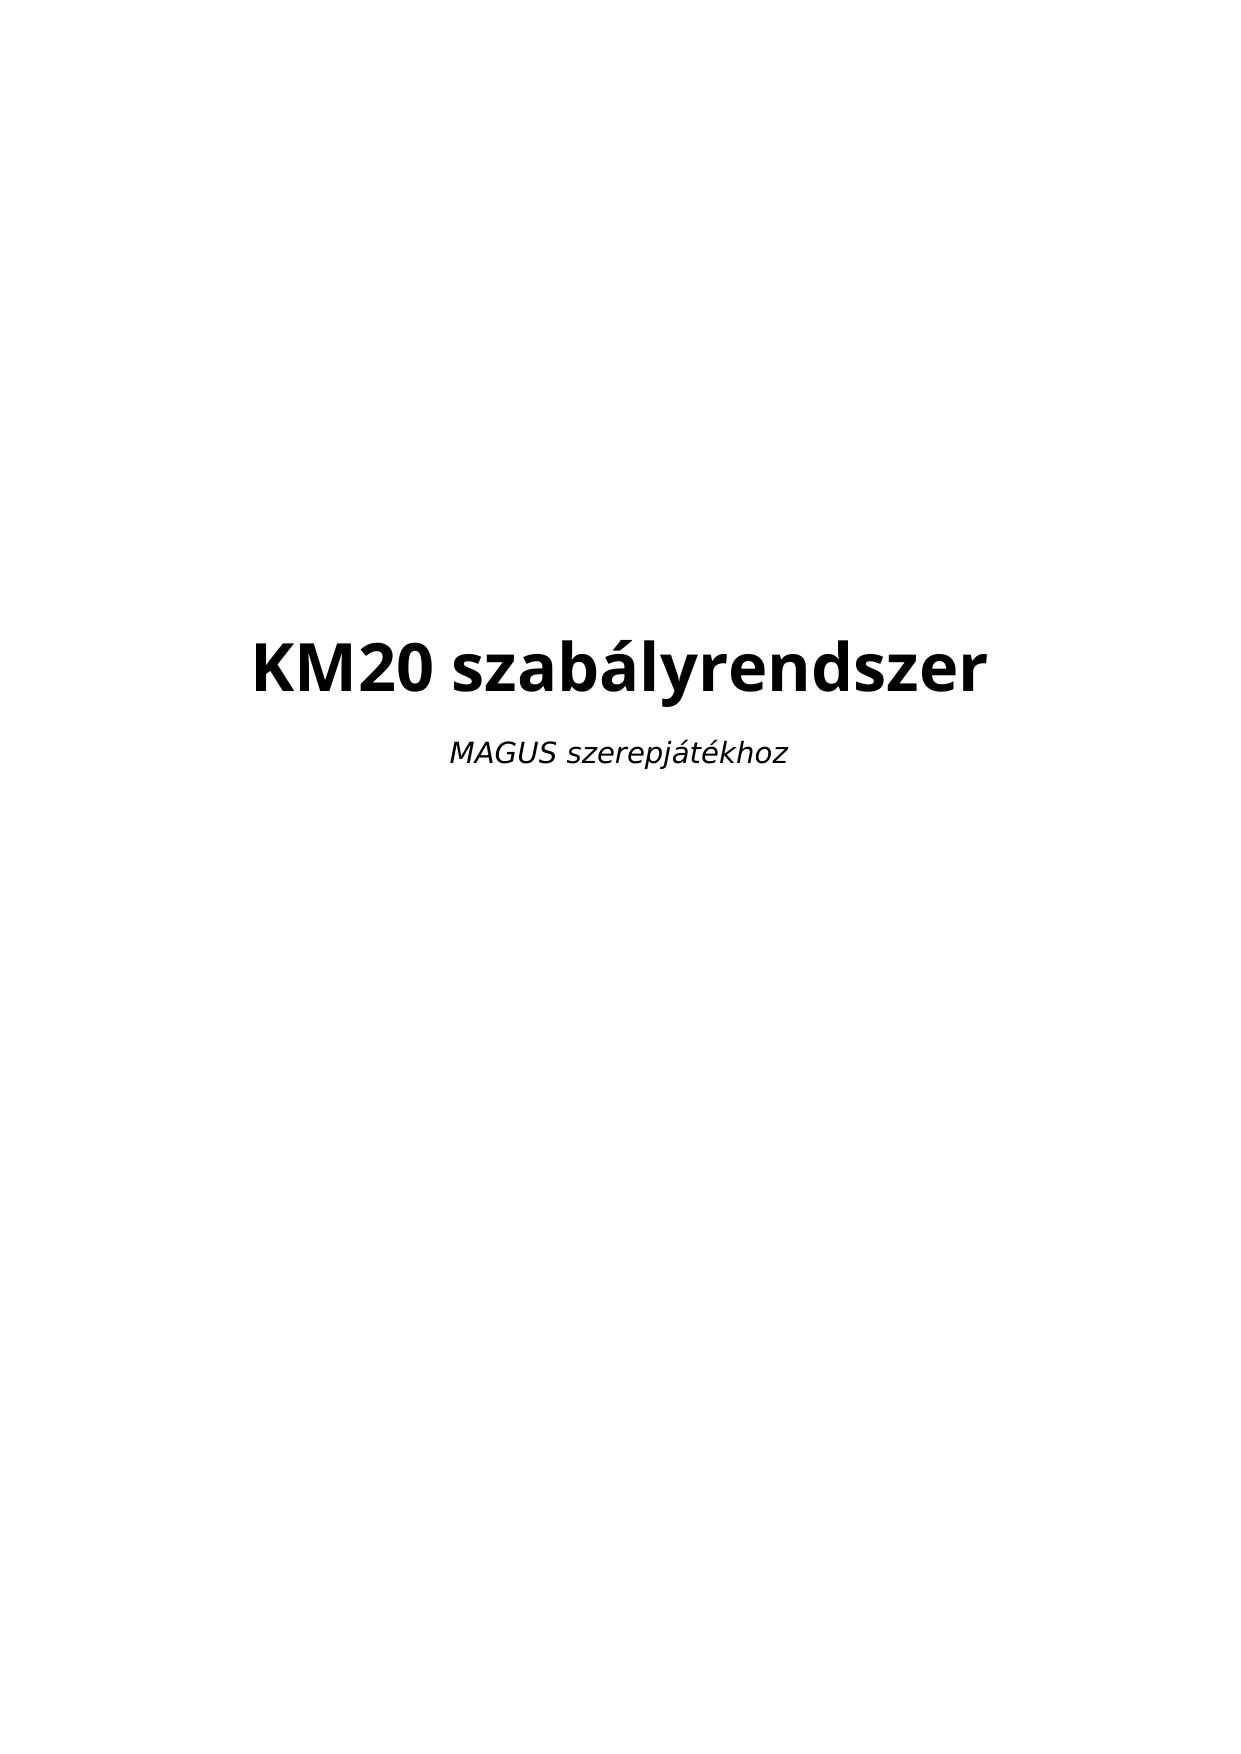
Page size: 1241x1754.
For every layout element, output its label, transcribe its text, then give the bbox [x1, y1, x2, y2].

subtitle MAGUS szerepjátékhoz [118, 736, 1122, 771]
title KM20 szabályrendszer [118, 621, 1122, 711]
